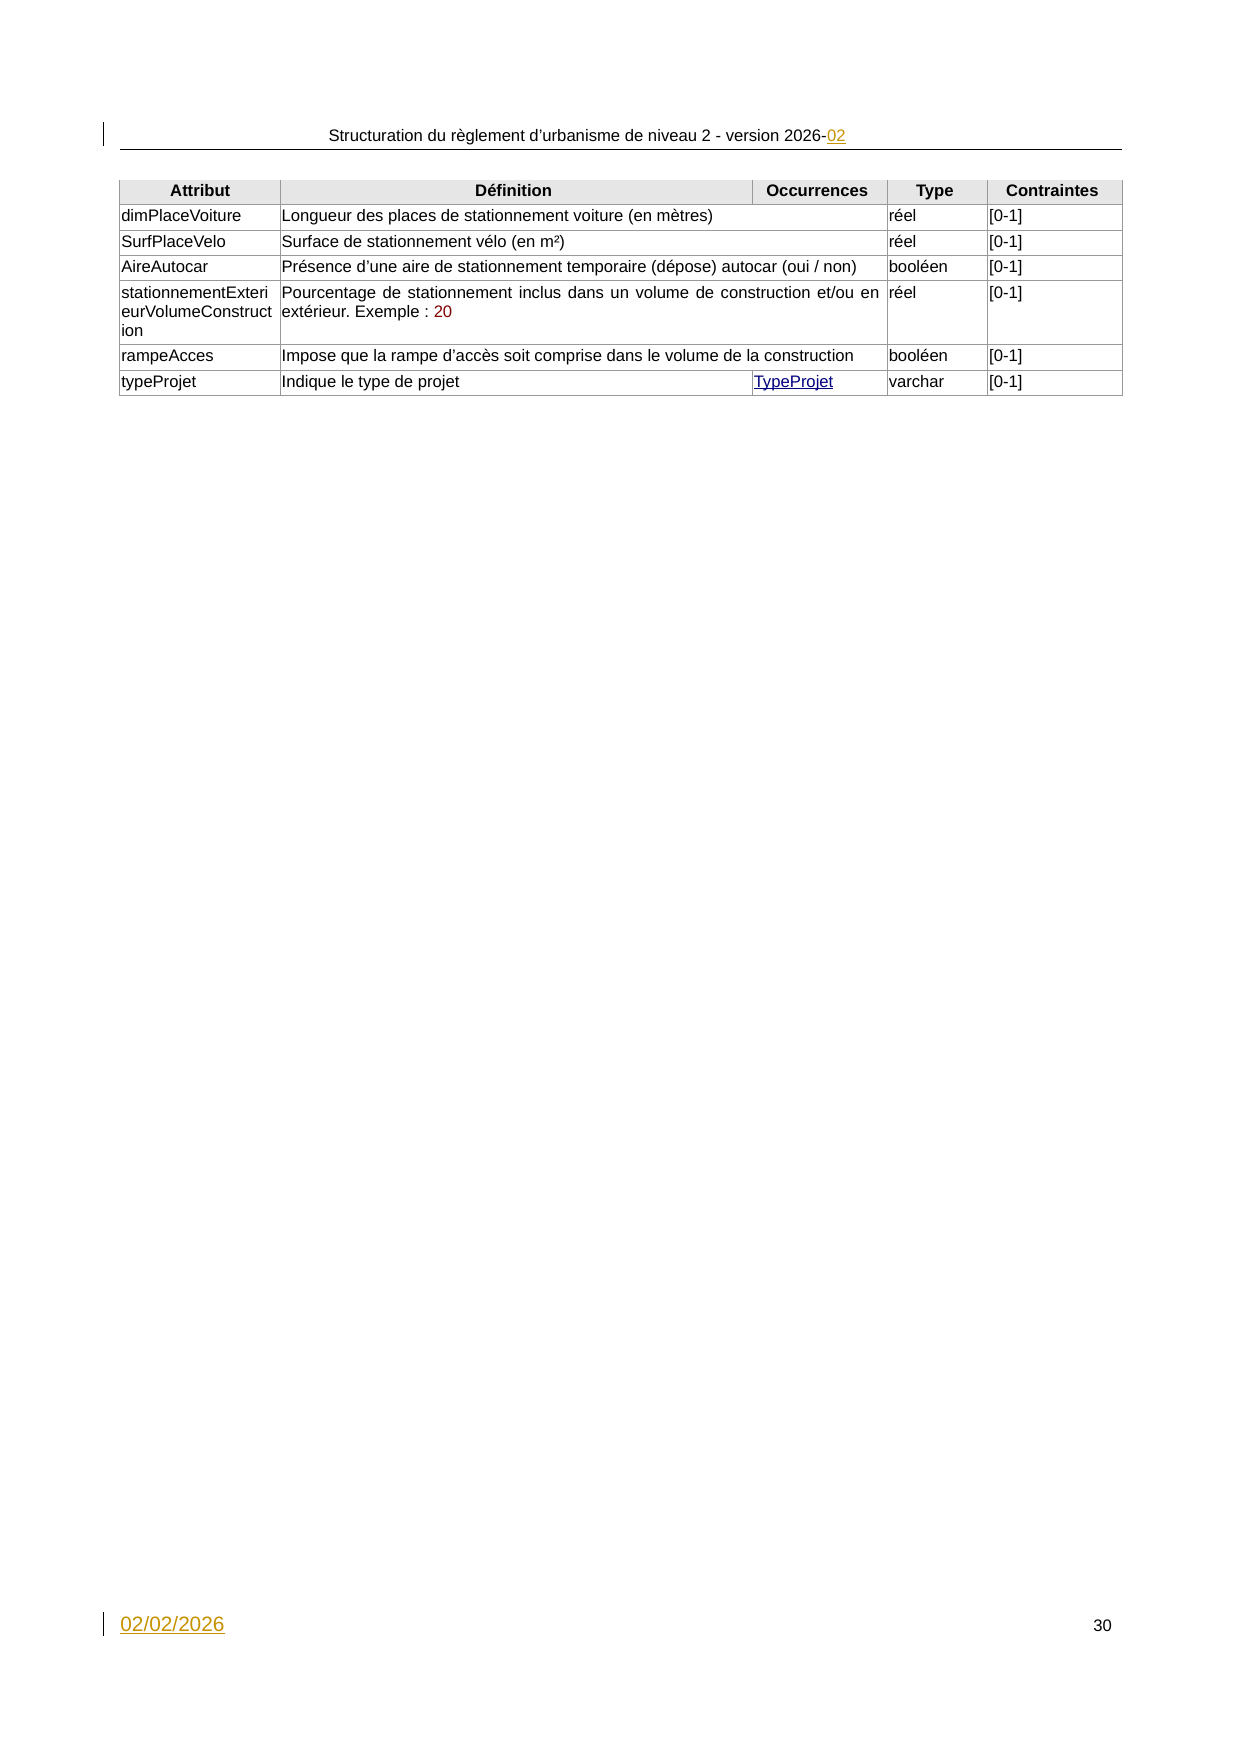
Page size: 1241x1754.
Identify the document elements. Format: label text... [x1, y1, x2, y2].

table_cell booléen [888, 256, 987, 280]
table_cell Indique le type de projet [281, 371, 752, 395]
table_cell Surface de stationnement vélo (en m²) [281, 231, 887, 255]
table_cell booléen [888, 345, 987, 369]
table_cell stationnementExterieurVolumeConstruction [120, 281, 280, 344]
table_header Occurrences [753, 180, 887, 204]
table_cell TypeProjet [753, 371, 887, 395]
table_cell réel [888, 281, 987, 344]
table_cell Présence d’une aire de stationnement temporaire (dépose) autocar (oui / non) [281, 256, 887, 280]
table_cell [0-1] [988, 345, 1122, 369]
table_cell AireAutocar [120, 256, 280, 280]
table_header Définition [281, 180, 752, 204]
table_cell [0-1] [988, 281, 1122, 344]
table_cell ‍typeProjet [120, 371, 280, 395]
table_cell réel [888, 231, 987, 255]
table_header Attribut [120, 180, 280, 204]
table_cell réel [888, 205, 987, 229]
table_cell SurfPlaceVelo [120, 231, 280, 255]
table_header Contraintes [988, 180, 1122, 204]
table_cell varchar [888, 371, 987, 395]
table_cell [0-1] [988, 256, 1122, 280]
table_cell Pourcentage de stationnement inclus dans un volume de construction et/ou en extérieur. Exemple : 20 [281, 281, 887, 344]
table_cell rampeAcces [120, 345, 280, 369]
table_cell dimPlaceVoiture [120, 205, 280, 229]
table_cell [0-1] [988, 231, 1122, 255]
table_cell Impose que la rampe d’accès soit comprise dans le volume de la construction [281, 345, 887, 369]
table_cell Longueur des places de stationnement voiture (en mètres) [281, 205, 887, 229]
table_cell [0-1] [988, 371, 1122, 395]
table_cell [0-1] [988, 205, 1122, 229]
table_header Type [888, 180, 987, 204]
